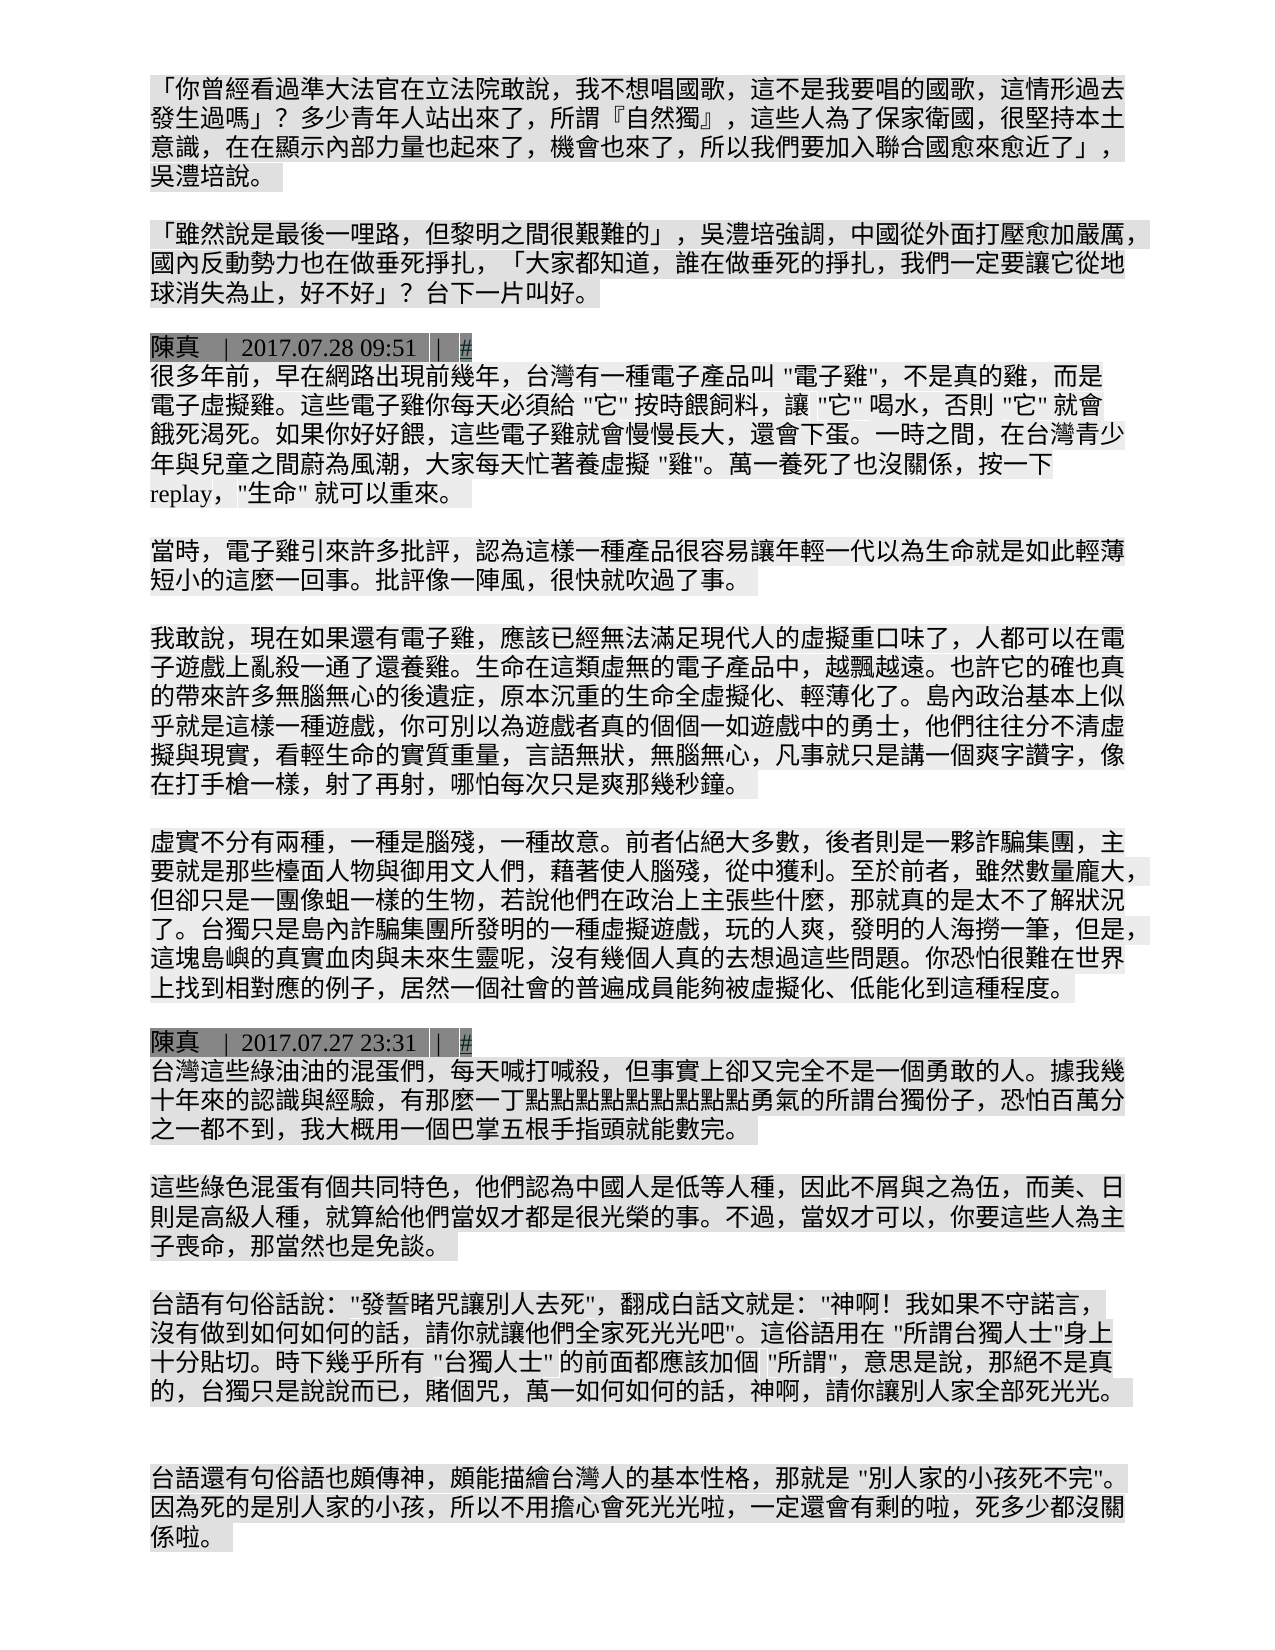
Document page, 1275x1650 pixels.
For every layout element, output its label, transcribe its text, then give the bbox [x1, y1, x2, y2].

text 陳真 | 2017.07.28 09:51 | # [150, 333, 1125, 362]
text 很多年前，早在網路出現前幾年，台灣有一種電子產品叫 "電子雞"，不是真的雞，而是電子虛擬雞。這些電子雞你每天必須給 "它" 按時餵飼料，讓 "它" 喝水，否則 "它" 就會餓死渴死。如果你好好餵，這些電子雞就會慢慢長大，還會下蛋。一時之間，在台灣青少年與兒童之間蔚為風潮，大家每天忙著養虛擬 "雞"。萬一養死了也沒關係，按一下replay，"生命" 就可以重來。 當時，電子雞引來許多批評，認為這樣一種產品很容易讓年輕一代以為生命就是如此輕薄短小的這麼一回事。批評像一陣風，很快就吹過了事。 我敢說，現在如果還有電子雞，應該已經無法滿足現代人的虛擬重口味了，人都可以在電子遊戲上亂殺一通了還養雞。生命在這類虛無的電子產品中，越飄越遠。也許它的確也真的帶來許多無腦無心的後遺症，原本沉重的生命全虛擬化、輕薄化了。島內政治基本上似乎就是這樣一種遊戲，你可別以為遊戲者真的個個一如遊戲中的勇士，他們往往分不清虛擬與現實，看輕生命的實質重量，言語無狀，無腦無心，凡事就只是講一個爽字讚字，像在打手槍一樣，射了再射，哪怕每次只是爽那幾秒鐘。 虛實不分有兩種，一種是腦殘，一種故意。前者佔絕大多數，後者則是一夥詐騙集團，主要就是那些檯面人物與御用文人們，藉著使人腦殘，從中獲利。至於前者，雖然數量龐大，但卻只是一團像蛆一樣的生物，若說他們在政治上主張些什麼，那就真的是太不了解狀況了。台獨只是島內詐騙集團所發明的一種虛擬遊戲，玩的人爽，發明的人海撈一筆，但是，這塊島嶼的真實血肉與未來生靈呢，沒有幾個人真的去想過這些問題。你恐怕很難在世界上找到相對應的例子，居然一個社會的普遍成員能夠被虛擬化、低能化到這種程度。 [150, 362, 1125, 1003]
text 王崑義老師這篇短文寫得不錯，但作者在網站上註明不得轉載，所以有興趣的就自己看吧： http://blog.udn.com/blackjack/79741469 真難想像，難道真會有人相信島內這些整天喊打喊殺的 "所謂" 台獨人士這麼勇敢？既然有這麼多勇士，為什麼不趕緊成立一支台獨義勇軍保衛台灣呢？或是報效台獨黨國，直接派遣這些勇士們前往大陸匪區從事游擊戰啊。 底下有幾位是大大大富豪，非常有錢。過去恐怖年代從沒見過他們如此勇敢，現在台獨變成島內主流了，卻一個個張牙舞爪。大家有時不妨聽聽他們整天講些什麼鬼話。講鬼話不希奇，希奇的是，為什麼會有那麼多人信？我常看市面上各種詐騙集團的鬼話，也常有此一納悶，這麼蠢的鳥話，竟然也能騙出億萬錢財，騙出一片江山。人的智能真是沒有下限。 比方說什麼宇宙能量水，對著水念念符咒，讓它吸收九大行星精華，喝了就能百毒不侵。售價很便宜，一瓶才一百塊美金而已。這樣也有人信？市面上不是很多神棍嗎？看到美女來了，就說她印堂發黑，非消災解厄不可，否則全家得死光光。怎麼消災解厄呢？很簡單，讓神棍用他的小鳥來幫妳深入解毒。收費很便宜，事關幾條人命，才收你一次五十萬而已。他媽的，這樣居然也有人信，而且接受神棍的小鳥排毒還得排隊掛號呢。 二十多年前，曾經有個年輕女生因為恐慌症發作送來急診，我開了一些抗憂鬱的藥給她，叫她務必回診持續服藥一陣子，才比較不會復發。結果她沒再出現。幾個月後，她來醫院探病，遇到我，問我認不認得她。我說認得。她說她聽人推薦一個隱身在廟宇的神醫，不是醫生，是個乩童，但能治百病。她說她正在接受 "神醫" 的 "治療"。 我問她怎麼治療。她說，"排毒"。怎麼排呢？她說，神醫指出她兩邊乳房裏頭全是毒素，必須趕緊排掉，否則會罹患癌症，靠西醫沒用，只有神醫才能救她免於罹患絕症。 我問她，神醫說毒素應該怎麼排呢？她很開心地說，神醫表示與她有緣，願意冒著自己也被毒素入侵的危險，願意用嘴巴幫她把毒素從兩邊乳頭吸出來。每星期要吸一次，可能要吸上七七四十九次，每次都得花上一筆錢 "供養" 這位神醫活佛。我聽了，立即感到腦袋一陣暈眩，無言以對。 政治詐騙集團差不多也是這樣，但是為害卻更大，傷害整個台灣兩千多萬人。 聽到這些混蛋說台獨還要再奮鬥三、五十年，我就很憂愁。讓這些人渣掌權個三、五年台灣都快垮了，還要再折磨三、五十年？！讓這些人渣吃喝個三、五十年後，整個台灣不就被吸乾抹淨成一堆白骨。不是說中國不敢打嗎？中共一打，馬上就會被我英勇國軍海陸空封鎖，13億中國人屆時全得餓死。如果這麼猛，馬上宣布獨立建國啊，幹嘛還要再繼續 "奮鬥" 三、五十年？這麼蠢到爆的騙術，居然也有人信，真不可思議。 陳真2017. 07. 29. ====================== 台海萬一發生問題怎辦？辜寬敏：I welcome！ 唐詩／台北報導 2016-10-22 台灣聯合國協進會今晚舉辦募款餐會，前總統府資政辜寬敏在談到台灣加入聯合國時表示，1975年他首次到華盛頓拜會美國政府，美國跟他說，台海要STATUS QUO，就是「維持現狀」，「台海若發生事情不得了，台灣要卡乖咧，要STATUS QUO」，但他說台海不可能發生問題。 辜寬敏接著又說，有人就問他，「你說不可能發生，但萬一發生怎麼辦」？他回答，「I welcome！我歡迎啦」！「中國敢來打台灣嗎？它怎敢打台灣呢」？接著他做了進一步分析：中國沿海是生命線，若被封鎖，中共怎養13億人呢？ 台灣聯合國協進會今（22）日晚間舉行募款餐會，外交部政務次長吳志中前總統府資政辜寬敏、吳澧培，前國防部長、台灣聯合國協進會理事長蔡明憲，創會理事長羅榮光、前國安會副秘書長張旭成，前國策顧問黃越綏都應邀與會。晚會由媒體人鄭弘儀主持。 民進黨副秘書長徐佳青則是代表主席蔡英文前來致意，此外包括民進黨立委羅致政、時代力量黨秘書長陳惠敏也出席今晚餐會。餐會席開40桌，場面熱烈。 辜寬敏致詞時則表示，他曾在口述歷史的書中提及，台灣不用加入聯合國，應等聯合國來邀請，「台灣經濟也很好，制度也好，教育水準也很好，世界上200國家，像台灣這麼好的國家，就要台灣人自己大小聲要加入」，應該是它要來邀請才加入。 辜寬敏表示，「現在的中國沒靠外國怎麼生存？台灣發生問題，中國的生命線，也就是沿海若發生問題，被其他國封鎖起來，中國共產黨有辦法養十三億人嗎」？所以它只是在嚇而已，不用怕他們。 他也說，中國領導人習近平對台灣態度沒改善，愈來愈傲慢，「但是這輸贏，是我們贏他們輸，因為習近平有任期，五年後就要下來，台灣沒任期，我們再三十年、五十年，台灣一定贏，「加入聯合國我們一定做得到」，期勉大家繼續努力。 辜寬敏說完後，主持人鄭弘儀幽默表示，「你剛才演講超時一百分鐘，超時要罰錢，一分鐘罰一萬，要罰一百萬，我們把錢捐給TAIUNA（台灣聯合國協進會）好不好」？在場都熱烈鼓掌。 吳澧培批評，李大維部長「我在前幾天說，他心不在台灣，我後來想一想，不只心不在台灣，而且非常短視」。 他批評，李大維不了解台灣加入聯合國是一種運動，「運動的本質就是不計較，不管多久、多困難，我們就一直做下去，做到成功為止」，他不曉得這是一種運動，所以很短視。第二，李大維不曉得我們（加入聯合國）已經走了九十九哩了，「最後只有一哩，我們就要成功了」。 「為什麼說很快就要成功了？因為國際情勢沒像今天這麼好過！美國重返太平洋、亞洲，和中國衝突愈來愈嚴重，南海的衝突什麼時候要變成軍事的衝突，我們都不敢說」。 第二，吳澧培表示，菲律賓跟美國交惡「我很高興」，因為加深台灣跟美國之間的bargaining power（討價還價的力量）：美國在亞太沒有了菲律賓，台灣的地位愈形重要，所以他認為這也是國際形勢大好的原因之一。 第三，他說，中國內部矛盾衝突愈來愈嚴重，經濟成長愈來愈低，甚至國際經濟學家預測，近期會有「硬著陸」。有三個因素在那，我認為國際形勢對我們很有利。國內來講，公民意識抬頭，台灣人對主權的要求，有這麼樣熱誠過嗎？ 「你曾經看過準大法官在立法院敢說，我不想唱國歌，這不是我要唱的國歌，這情形過去發生過嗎」？多少青年人站出來了，所謂『自然獨』，這些人為了保家衛國，很堅持本土意識，在在顯示內部力量也起來了，機會也來了，所以我們要加入聯合國愈來愈近了」，吳澧培說。 「雖然說是最後一哩路，但黎明之間很艱難的」，吳澧培強調，中國從外面打壓愈加嚴厲，國內反動勢力也在做垂死掙扎，「大家都知道，誰在做垂死的掙扎，我們一定要讓它從地球消失為止，好不好」？台下一片叫好。 [150, 75, 1125, 308]
text 陳真 | 2017.07.27 23:31 | # [150, 1028, 1125, 1057]
text 台灣這些綠油油的混蛋們，每天喊打喊殺，但事實上卻又完全不是一個勇敢的人。據我幾十年來的認識與經驗，有那麼一丁點點點點點點點點點勇氣的所謂台獨份子，恐怕百萬分之一都不到，我大概用一個巴掌五根手指頭就能數完。 這些綠色混蛋有個共同特色，他們認為中國人是低等人種，因此不屑與之為伍，而美、日則是高級人種，就算給他們當奴才都是很光榮的事。不過，當奴才可以，你要這些人為主子喪命，那當然也是免談。 台語有句俗話說："發誓睹咒讓別人去死"，翻成白話文就是："神啊！我如果不守諾言，沒有做到如何如何的話，請你就讓他們全家死光光吧"。這俗語用在 "所謂台獨人士"身上十分貼切。時下幾乎所有 "台獨人士" 的前面都應該加個 "所謂"，意思是說，那絕不是真的，台獨只是說說而已，賭個咒，萬一如何如何的話，神啊，請你讓別人家全部死光光。 台語還有句俗語也頗傳神，頗能描繪台灣人的基本性格，那就是 "別人家的小孩死不完"。因為死的是別人家的小孩，所以不用擔心會死光光啦，一定還會有剩的啦，死多少都沒關係啦。 我倒是有個建議，請立法院立個法，凡是主張台獨者，一旦兩岸開戰，一律優先強制從軍。另外，最好能開闢一個非獨區，宣布中立，讓那些不願為虎作倀，不願受人渣們牽連的人，能夠有一條生路而無須為惡人惡事陪葬。 依照各種歷史經驗，那些整天發誓賭咒讓別人去死、藉以從中謀利者，特別是檯面政客或名人們，即使戰亂一來，他們通常也都是最不容易受害的一群人。這就跟過去國民黨整天喊說要反攻大陸解救同胞一樣，反個屁，解救個小鳥啦，請問有幾個官員或將領不是都已經準備好逃生路線，家人或財產往往都早已移出到海外，所謂內在美就是這樣。內在美就是 "內人在美國" 的意思，剩我一人在島內繼續撈錢奪權，一旦有事，馬上腳底抹油。 過去黨外最喜歡批評這一點，阿扁光是靠著罵這一點就能騙到許多選票，變成政治明星。可是，這些政客與相關文人們一旦當權，名利雙收，竟然個個照樣如此；每個人背後都早已準備好一條逃生路線；撈來的錢，以及自己的子女們，盡量往國外送。即便戰亂一來，他們肯定是受害最輕的一群人，平常整天睹咒發誓，你可別真以為他們很勇敢，那只是叫別人去死而已，反正 "別人家的小孩死不完" 嘛。 歷史經驗還告訴我們：一個人的勇氣程度一般來說是不太會改變的。過去敢於單槍匹馬違逆主流者，敢於橫眉冷對千夫指的，一旦有難，往往比較不會變節。反之，那些永遠站在主流一方囂張跋扈者，一旦改弦易幟，他們絕對是最容易改變說法改變信念的一群人。大家最好清清楚楚地認知到這一點。 再說，為良善捨命是好的，為邪惡一方捨命，那就真的是蠢到爆炸了。 陳真 2017. 07. 27. =============== 台灣將成美軍西太平洋作戰後勤中心 民報 曾淼泓 2017年7月24日 獨派韓國留學生返國，帶回東北亞當地對台灣的第一手情報分析，內容如下： 1.美國直昇運輸機白天不斷吊掛作戰物資囤積慶洲南部某基地，基地內，海軍陸戰隊士兵現亦全部在營休假，備戰中。 2.台灣的地理位置正好處於北韓中、長程導彈之威脅空隙，將是美軍撤僑及各項戰術行動安置之最佳地點。 3.北韓若對南韓各空軍基地施以破壞性攻擊，台灣中部的清泉崗基地將是美軍各式戰機，立馬轉進之最佳基地。 4.美國波音B-52戰略轟炸機，進駐台灣其攻擊效率遠勝於現駐地夏威夷與關島安德森基地。 5.北韓的核投擲技術，已逐漸成熟中，其核彈及投擲技術都源自中國，已對美國夏威夷造成威脅，東北亞這問題不解決不行。 6.美國為西太平洋作戰，控制黃海、東海、南海之戰略需要，參、眾兩院已正式通過，美軍各式戰艦、戰機泊台案，台灣將成為西太平洋，美軍作戰之後勤運輸及指揮中心。 7.中國習近平面對江派奪權鬥爭之內部危機，斷無能力出兵台灣，中共除北韓戰場外，更不敢開闢第二（台海）、第三（印度）、第四（南海）戰場，以中國海空軍的國防科技水準，美軍任一新式戰機皆可能以0:100之姿勢徹底全殲中共戰機。 8.南北韓若統一，中國東北朝鮮族帶著其土地回歸統一的韓國，包括韓國人心目中的聖山白頭山（長白山），中國在東北或將損失一半以上的領土，中國的戰略利益損失太大，或將危及習政權。為阻止以上發展，北韓金正恩若倒台，中國將視朝鮮半島為中國神聖不可分割之領土，出兵佔領北韓。 9.南北韓若統一，俄羅斯基於國家利益，將輸送各項高科技技術以換取韓國較進步的科技製造業，造成美、俄同盟對抗崛起的中國，對中國不利，中國只得出兵佔領北韓，維持朝鮮半島分裂之現況。 結論與建議：台灣本土小英政權，是否該向美國這大老闆直接協調，讓台灣透過公投，直接建立福爾摩沙國或成為美國的第51州，至於天地不容的髒東西：「中華民國」，就讓它公投遷都金門、馬祖，重回祖國的懷抱。 [150, 1057, 1125, 1552]
